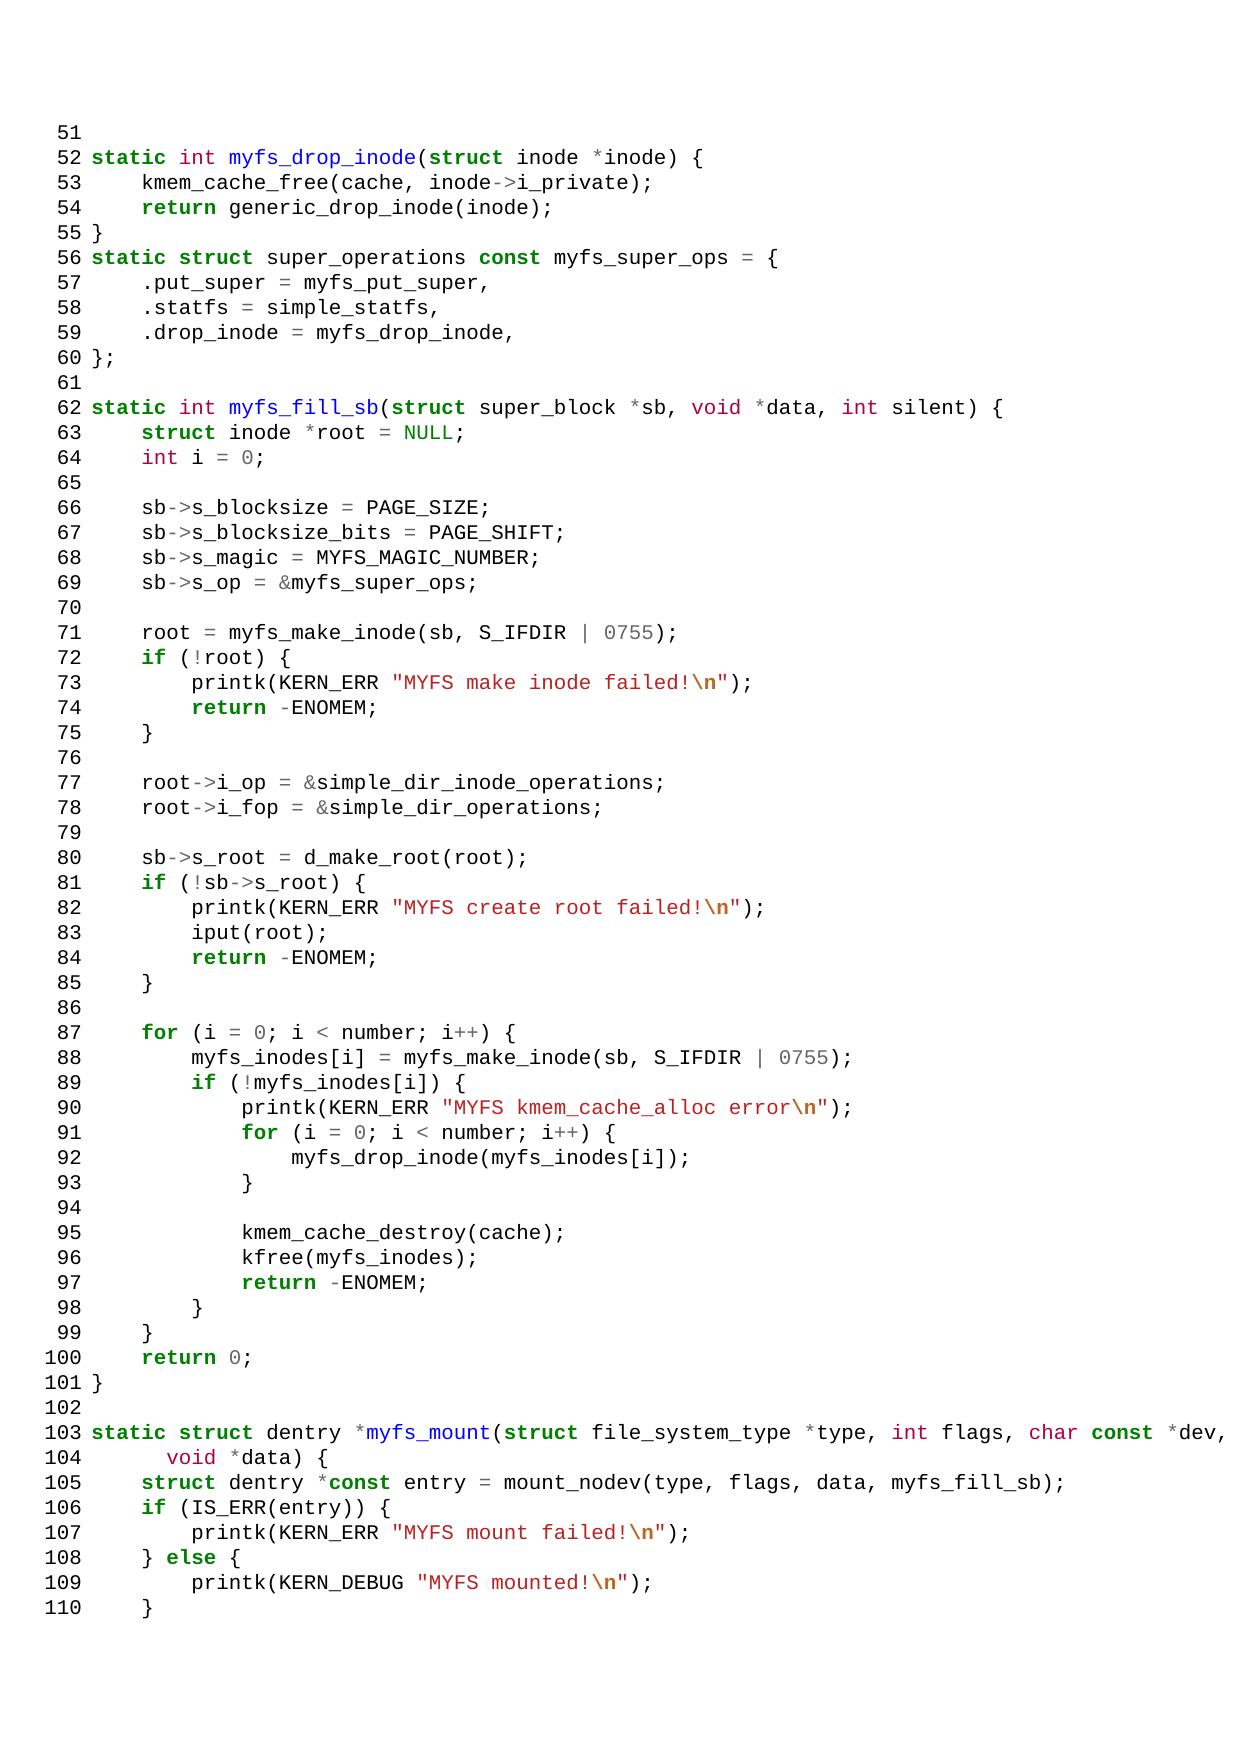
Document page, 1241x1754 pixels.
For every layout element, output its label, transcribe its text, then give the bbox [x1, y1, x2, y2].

table_header static int myfs_drop_inode(struct inode *inode) { kmem_cache_free(cache, inode->i_private); return generic_drop_inode(inode); } static struct super_operations const myfs_super_ops = { .put_super = myfs_put_super, .statfs = simple_statfs, .drop_inode = myfs_drop_inode, }; static int myfs_fill_sb(struct super_block *sb, void *data, int silent) { struct inode *root = NULL; int i = 0; sb->s_blocksize = PAGE_SIZE; sb->s_blocksize_bits = PAGE_SHIFT; sb->s_magic = MYFS_MAGIC_NUMBER; sb->s_op = &myfs_super_ops; root = myfs_make_inode(sb, S_IFDIR | 0755); if (!root) { printk(KERN_ERR "MYFS make inode failed!\n"); return -ENOMEM; } root->i_op = &simple_dir_inode_operations; root->i_fop = &simple_dir_operations; sb->s_root = d_make_root(root); if (!sb->s_root) { printk(KERN_ERR "MYFS create root failed!\n"); iput(root); return -ENOMEM; } for (i = 0; i < number; i++) { myfs_inodes[i] = myfs_make_inode(sb, S_IFDIR | 0755); if (!myfs_inodes[i]) { printk(KERN_ERR "MYFS kmem_cache_alloc error\n"); for (i = 0; i < number; i++) { myfs_drop_inode(myfs_inodes[i]); } kmem_cache_destroy(cache); kfree(myfs_inodes); return -ENOMEM; } } return 0; } static struct dentry *myfs_mount(struct file_system_type *type, int flags, char const *dev, void *data) { struct dentry *const entry = mount_nodev(type, flags, data, myfs_fill_sb); if (IS_ERR(entry)) { printk(KERN_ERR "MYFS mount failed!\n"); } else { printk(KERN_DEBUG "MYFS mounted!\n"); } [88, 118, 1240, 1624]
table_header 51 52 53 54 55 56 57 58 59 60 61 62 63 64 65 66 67 68 69 70 71 72 73 74 75 76 77 78 79 80 81 82 83 84 85 86 87 88 89 90 91 92 93 94 95 96 97 98 99 100 101 102 103 104 105 106 107 108 109 110 [41, 118, 88, 1624]
